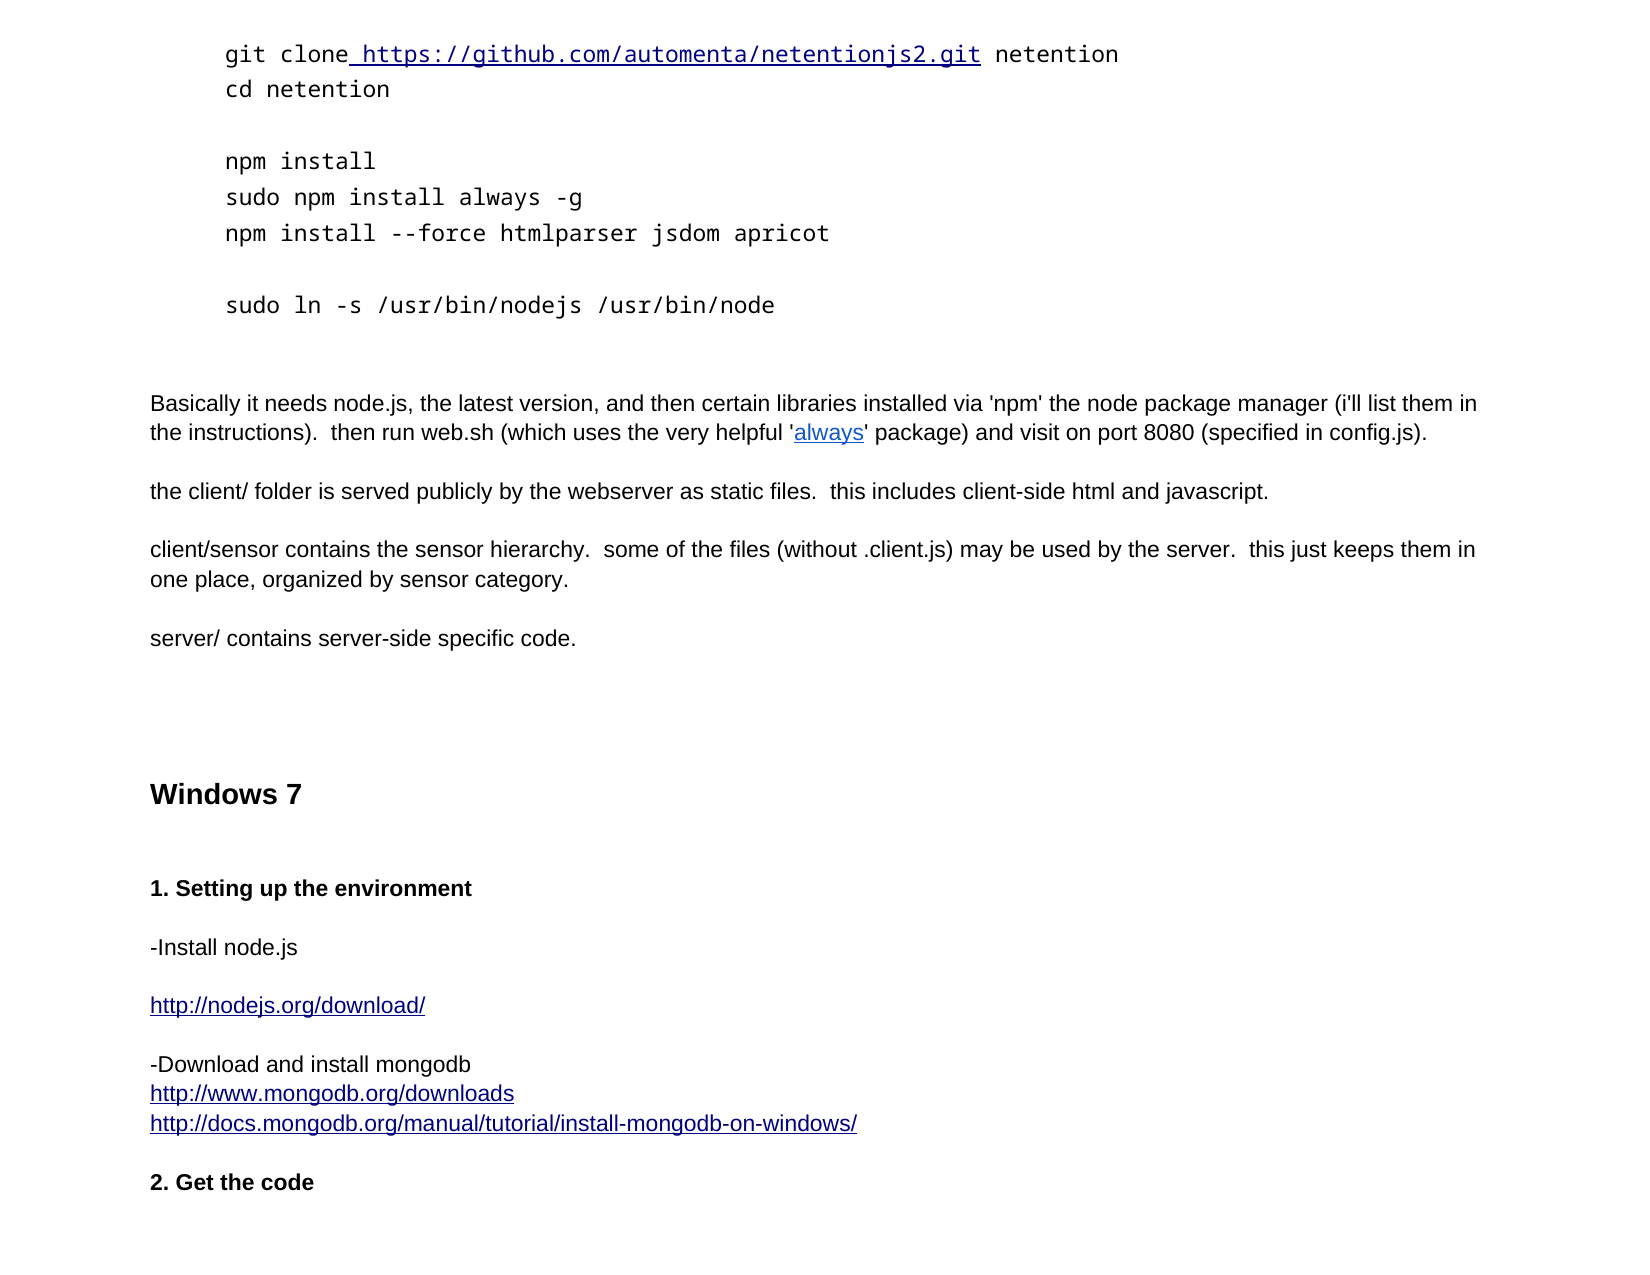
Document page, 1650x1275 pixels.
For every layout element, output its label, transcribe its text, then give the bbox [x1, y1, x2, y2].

text npm install --force htmlparser jsdom apricot [225, 217, 1500, 248]
text 1. Setting up the environment [150, 876, 1500, 901]
text 2. Get the code [150, 1169, 1500, 1195]
text http://www.mongodb.org/downloads [150, 1081, 1500, 1107]
text server/ contains server-side specific code. [150, 625, 1500, 651]
text sudo ln -s /usr/bin/nodejs /usr/bin/node [225, 289, 1500, 320]
text npm install [225, 145, 1500, 177]
text http://docs.mongodb.org/manual/tutorial/install-mongodb-on-windows/ [150, 1111, 1500, 1136]
text Basically it needs node.js, the latest version, and then certain libraries installed via 'npm' the node package manager (i'll list them in the instructions). then run web.sh (which uses the very helpful 'always' package) and visit on port 8080 (specified in config.js). [150, 390, 1500, 445]
text -Install node.js [150, 934, 1500, 960]
subtitle Windows 7 [150, 778, 1500, 810]
text git clone https://github.com/automenta/netentionjs2.git netention cd netention [225, 37, 1500, 105]
text the client/ folder is served publicly by the webserver as static files. this includes client-side html and javascript. [150, 478, 1500, 504]
text -Download and install mongodb [150, 1052, 1500, 1077]
text client/sensor contains the sensor hierarchy. some of the files (without .client.js) may be used by the server. this just keeps them in one place, organized by sensor category. [150, 537, 1500, 592]
text sudo npm install always -g [225, 181, 1500, 212]
text http://nodejs.org/download/ [150, 993, 1500, 1019]
